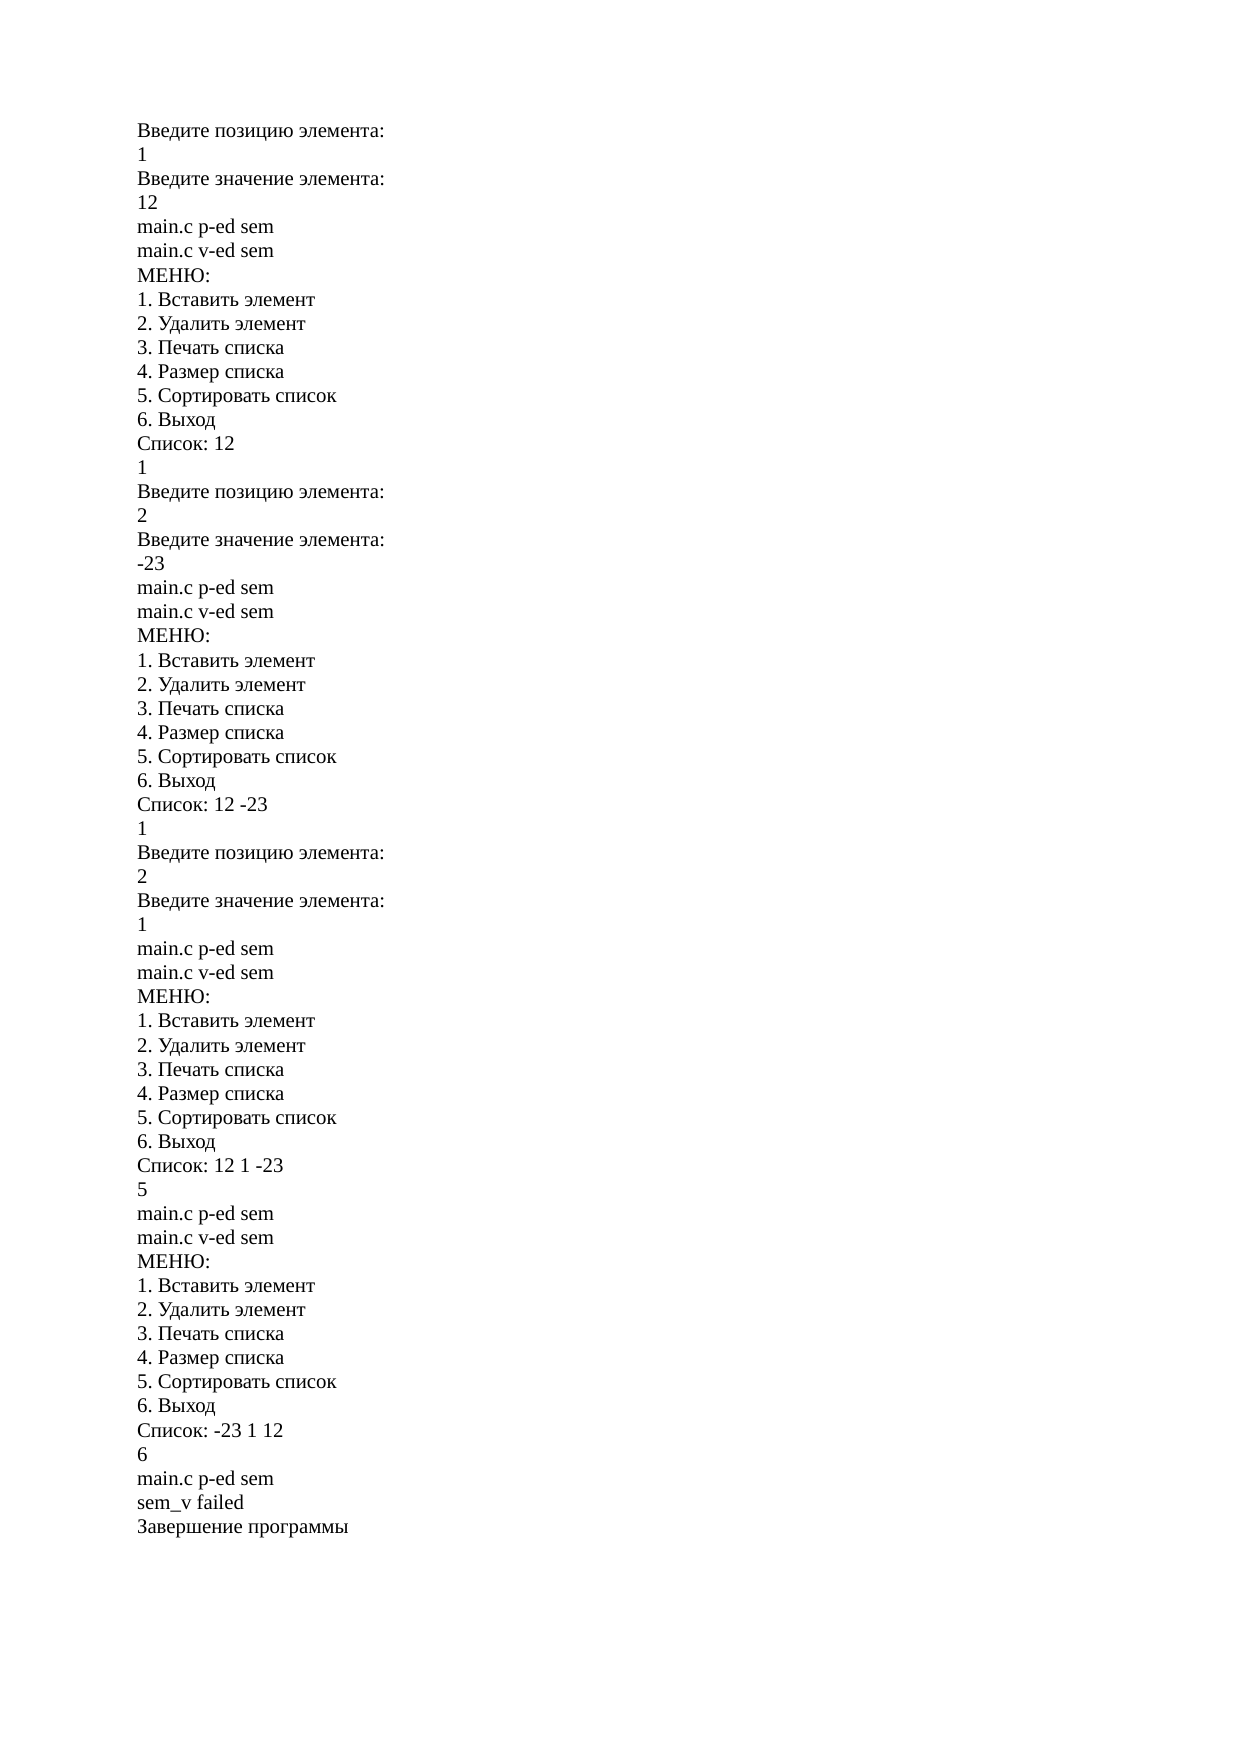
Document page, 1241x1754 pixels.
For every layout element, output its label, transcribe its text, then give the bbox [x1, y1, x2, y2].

text main.c v-ed sem [137, 599, 1122, 623]
text 2. Удалить элемент [137, 1297, 1122, 1321]
text 2. Удалить элемент [137, 672, 1122, 696]
text main.c p-ed sem [137, 575, 1122, 599]
text 4. Размер списка [137, 1345, 1122, 1369]
text 12 [137, 190, 1122, 214]
text МЕНЮ: [137, 262, 1122, 287]
text 2 [137, 864, 1122, 888]
text Введите значение элемента: [137, 527, 1122, 551]
text 1. Вставить элемент [137, 1273, 1122, 1297]
text Список: 12 1 -23 [137, 1153, 1122, 1177]
text 3. Печать списка [137, 335, 1122, 359]
text МЕНЮ: [137, 623, 1122, 647]
text 2 [137, 503, 1122, 527]
text Список: 12 -23 [137, 792, 1122, 816]
text 1. Вставить элемент [137, 287, 1122, 311]
text main.c p-ed sem [137, 936, 1122, 960]
text main.c p-ed sem [137, 1466, 1122, 1490]
text МЕНЮ: [137, 1249, 1122, 1273]
text 1. Вставить элемент [137, 647, 1122, 672]
text 5. Сортировать список [137, 1105, 1122, 1129]
text 5. Сортировать список [137, 383, 1122, 407]
text 2. Удалить элемент [137, 311, 1122, 335]
text 3. Печать списка [137, 1057, 1122, 1081]
text МЕНЮ: [137, 984, 1122, 1008]
text main.c v-ed sem [137, 238, 1122, 262]
text Введите позицию элемента: [137, 118, 1122, 142]
text main.c p-ed sem [137, 214, 1122, 238]
text 4. Размер списка [137, 359, 1122, 383]
text Введите позицию элемента: [137, 479, 1122, 503]
text 6 [137, 1442, 1122, 1466]
text 1 [137, 912, 1122, 936]
text 3. Печать списка [137, 696, 1122, 720]
text 1 [137, 142, 1122, 166]
text main.c v-ed sem [137, 1225, 1122, 1249]
text Список: 12 [137, 431, 1122, 455]
text Завершение программы [137, 1514, 1122, 1538]
text 6. Выход [137, 407, 1122, 431]
text sem_v failed [137, 1490, 1122, 1514]
text 1 [137, 816, 1122, 840]
text 5. Сортировать список [137, 744, 1122, 768]
text 2. Удалить элемент [137, 1032, 1122, 1057]
text Список: -23 1 12 [137, 1417, 1122, 1442]
text main.c v-ed sem [137, 960, 1122, 984]
text 1. Вставить элемент [137, 1008, 1122, 1032]
text 6. Выход [137, 768, 1122, 792]
text 4. Размер списка [137, 1081, 1122, 1105]
text 6. Выход [137, 1393, 1122, 1417]
text 5. Сортировать список [137, 1369, 1122, 1393]
text 3. Печать списка [137, 1321, 1122, 1345]
text 1 [137, 455, 1122, 479]
text 5 [137, 1177, 1122, 1201]
text 6. Выход [137, 1129, 1122, 1153]
text Введите значение элемента: [137, 166, 1122, 190]
text Введите позицию элемента: [137, 840, 1122, 864]
text -23 [137, 551, 1122, 575]
text main.c p-ed sem [137, 1201, 1122, 1225]
text 4. Размер списка [137, 720, 1122, 744]
text Введите значение элемента: [137, 888, 1122, 912]
